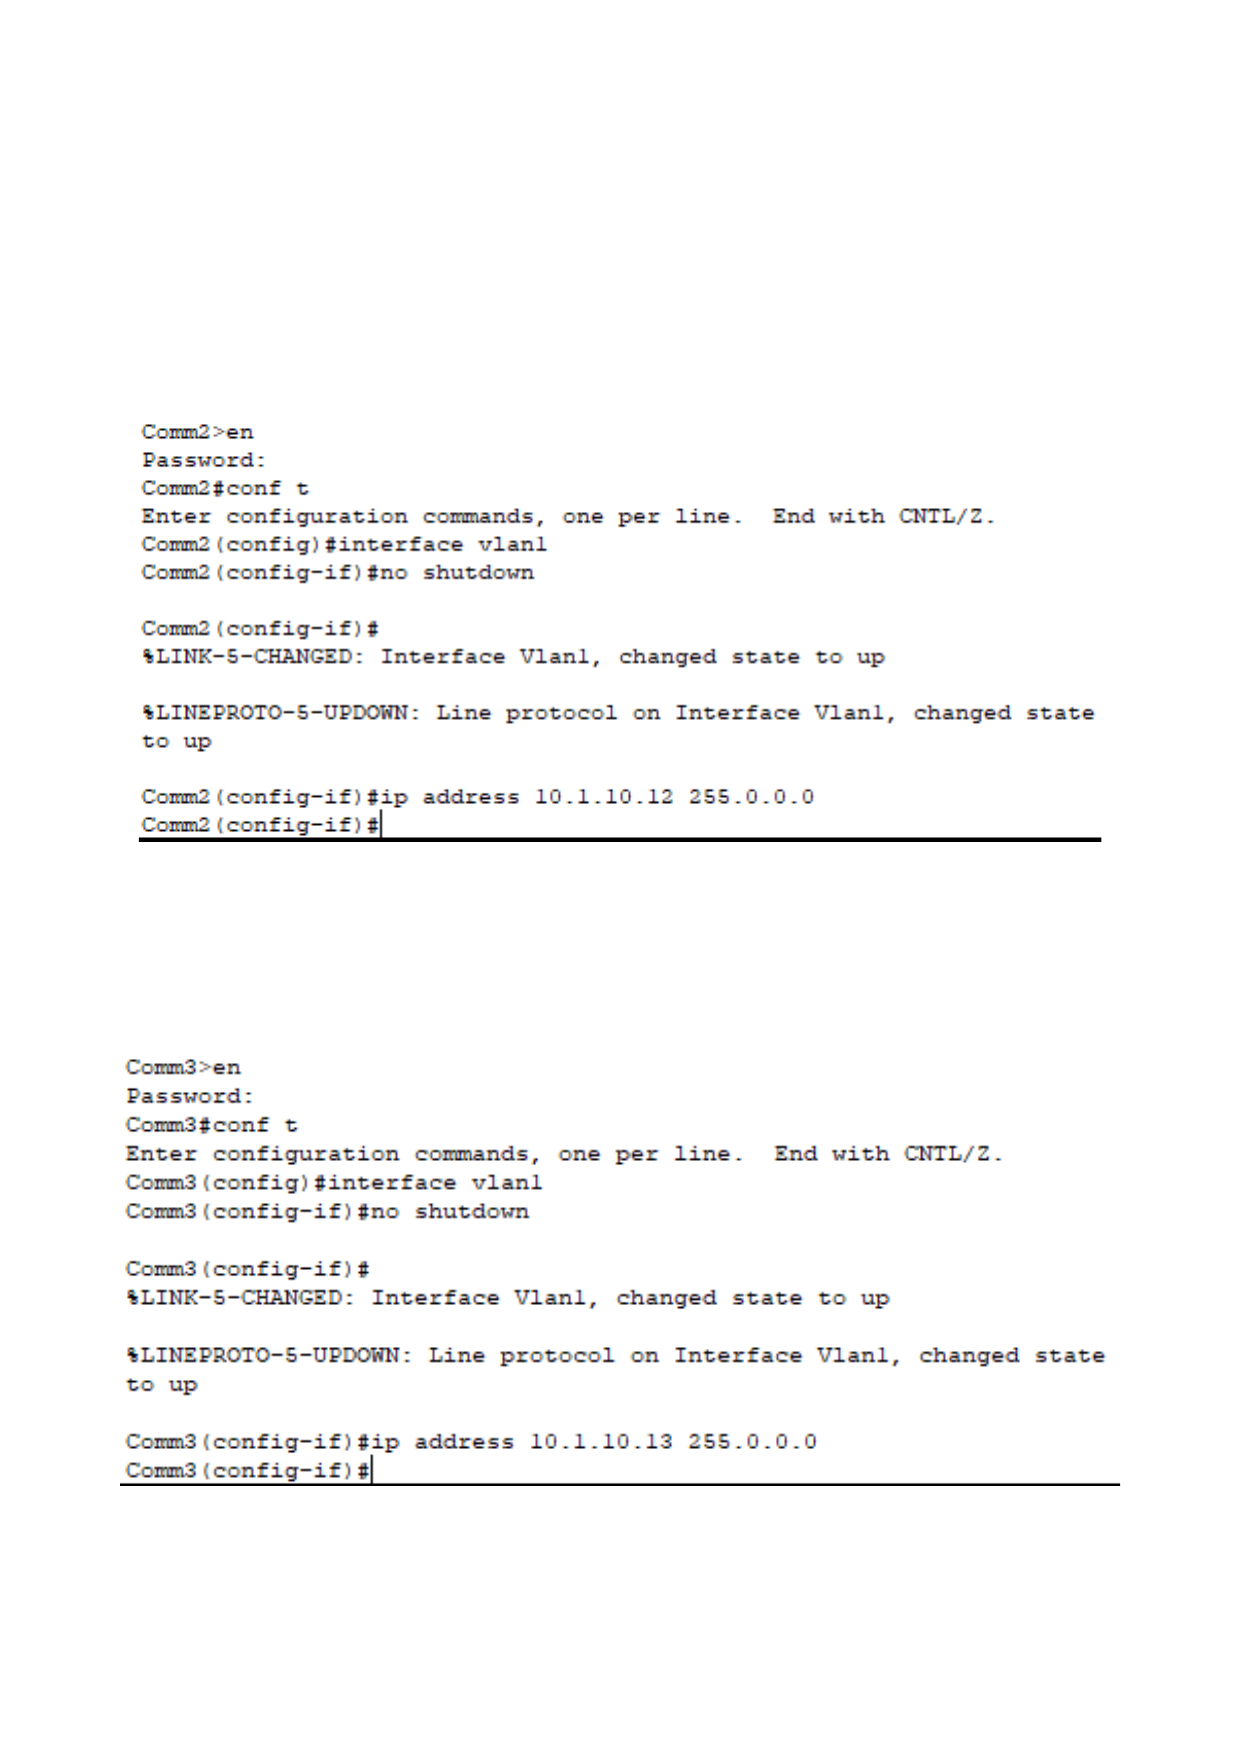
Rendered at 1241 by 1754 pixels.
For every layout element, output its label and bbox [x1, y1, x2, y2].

picture [120, 1056, 1121, 1486]
picture [138, 420, 1102, 842]
